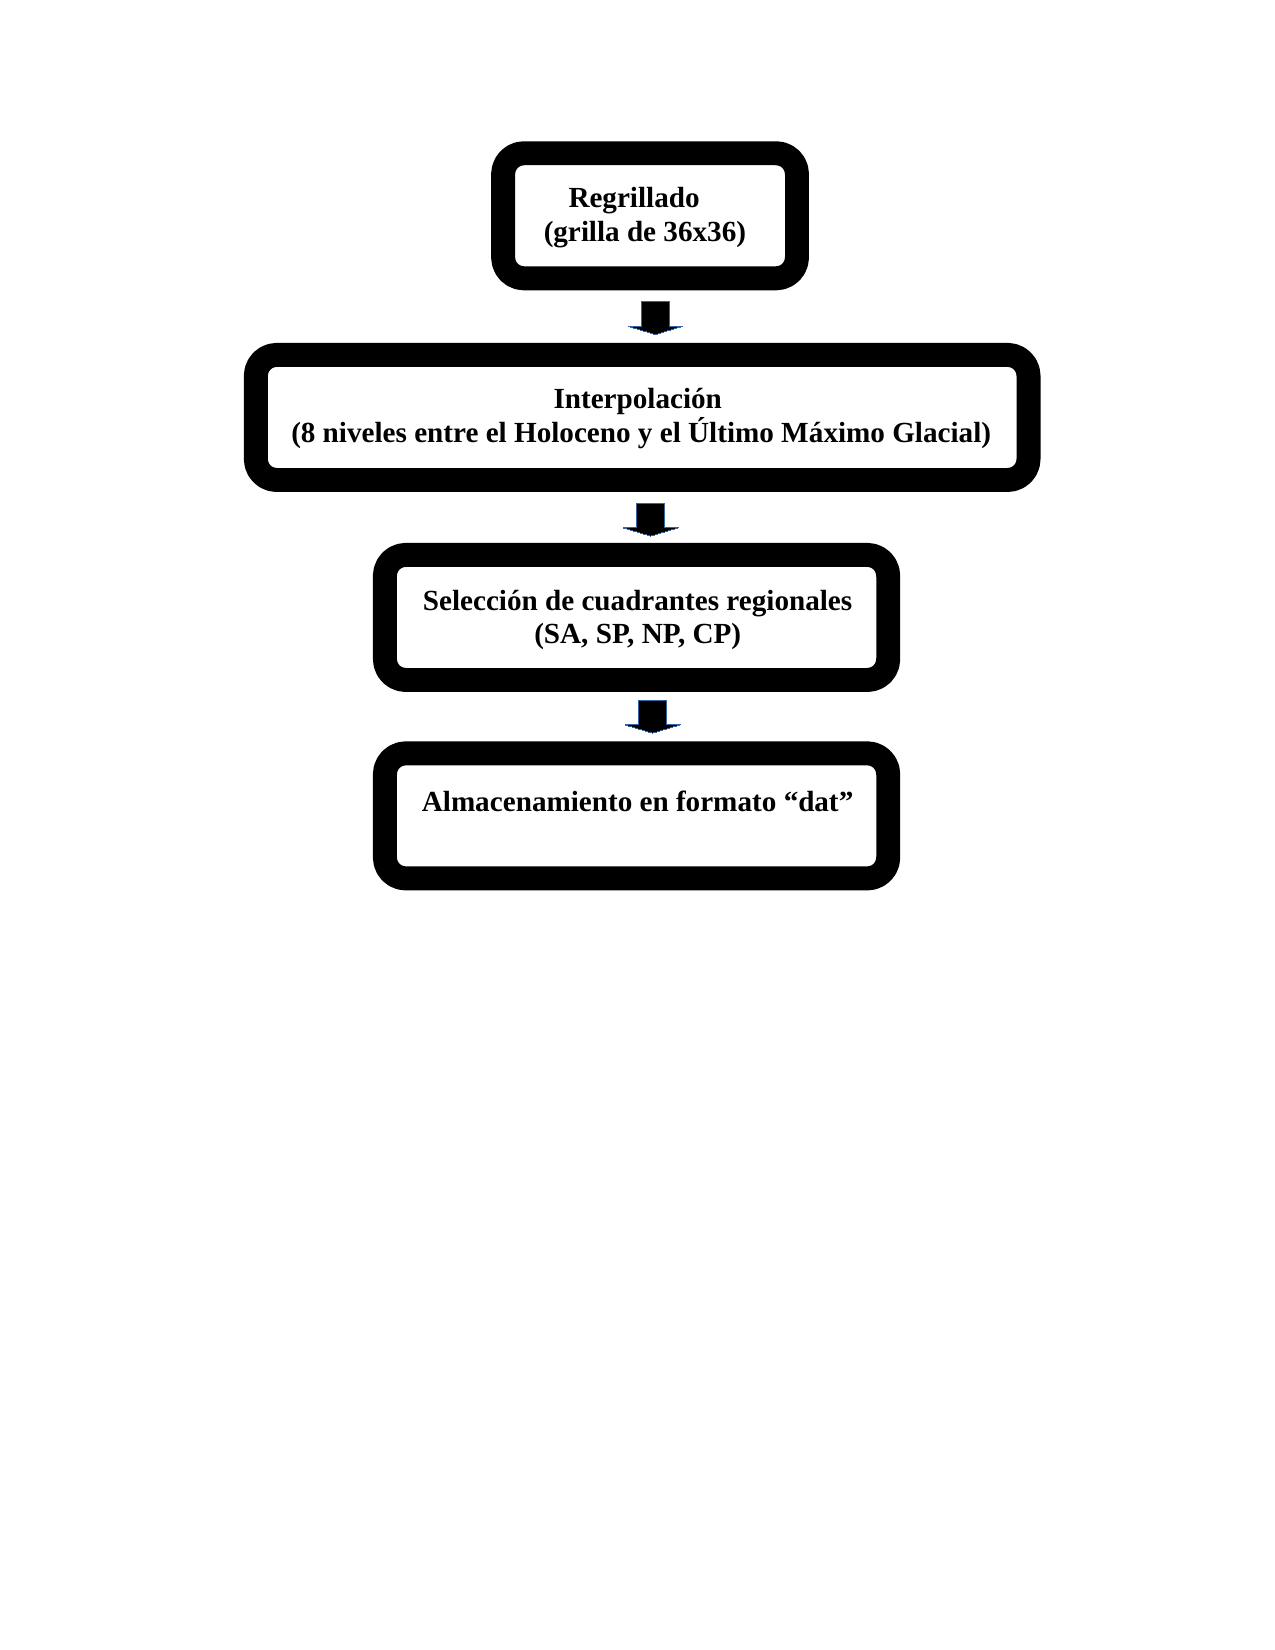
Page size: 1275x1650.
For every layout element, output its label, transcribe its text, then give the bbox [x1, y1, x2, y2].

text [118, 415, 243, 449]
text [901, 616, 1157, 650]
text [118, 583, 372, 616]
text [809, 214, 1157, 247]
text [1041, 415, 1157, 449]
text (8 niveles entre el Holoceno y el Último Máximo Glacial) [268, 415, 1016, 449]
text [901, 583, 1157, 616]
text Regrillado [516, 180, 785, 214]
text [118, 616, 372, 650]
text [118, 784, 372, 818]
text [901, 784, 1157, 818]
text [809, 180, 1157, 214]
text [1041, 382, 1157, 415]
text Almacenamiento en formato “dat” [397, 784, 876, 818]
text Selección de cuadrantes regionales [397, 583, 876, 616]
text [118, 214, 491, 247]
text [118, 180, 491, 214]
text Interpolación [268, 382, 1016, 415]
text (grilla de 36x36) [516, 214, 785, 247]
text (SA, SP, NP, CP) [397, 616, 876, 650]
text [118, 382, 243, 415]
